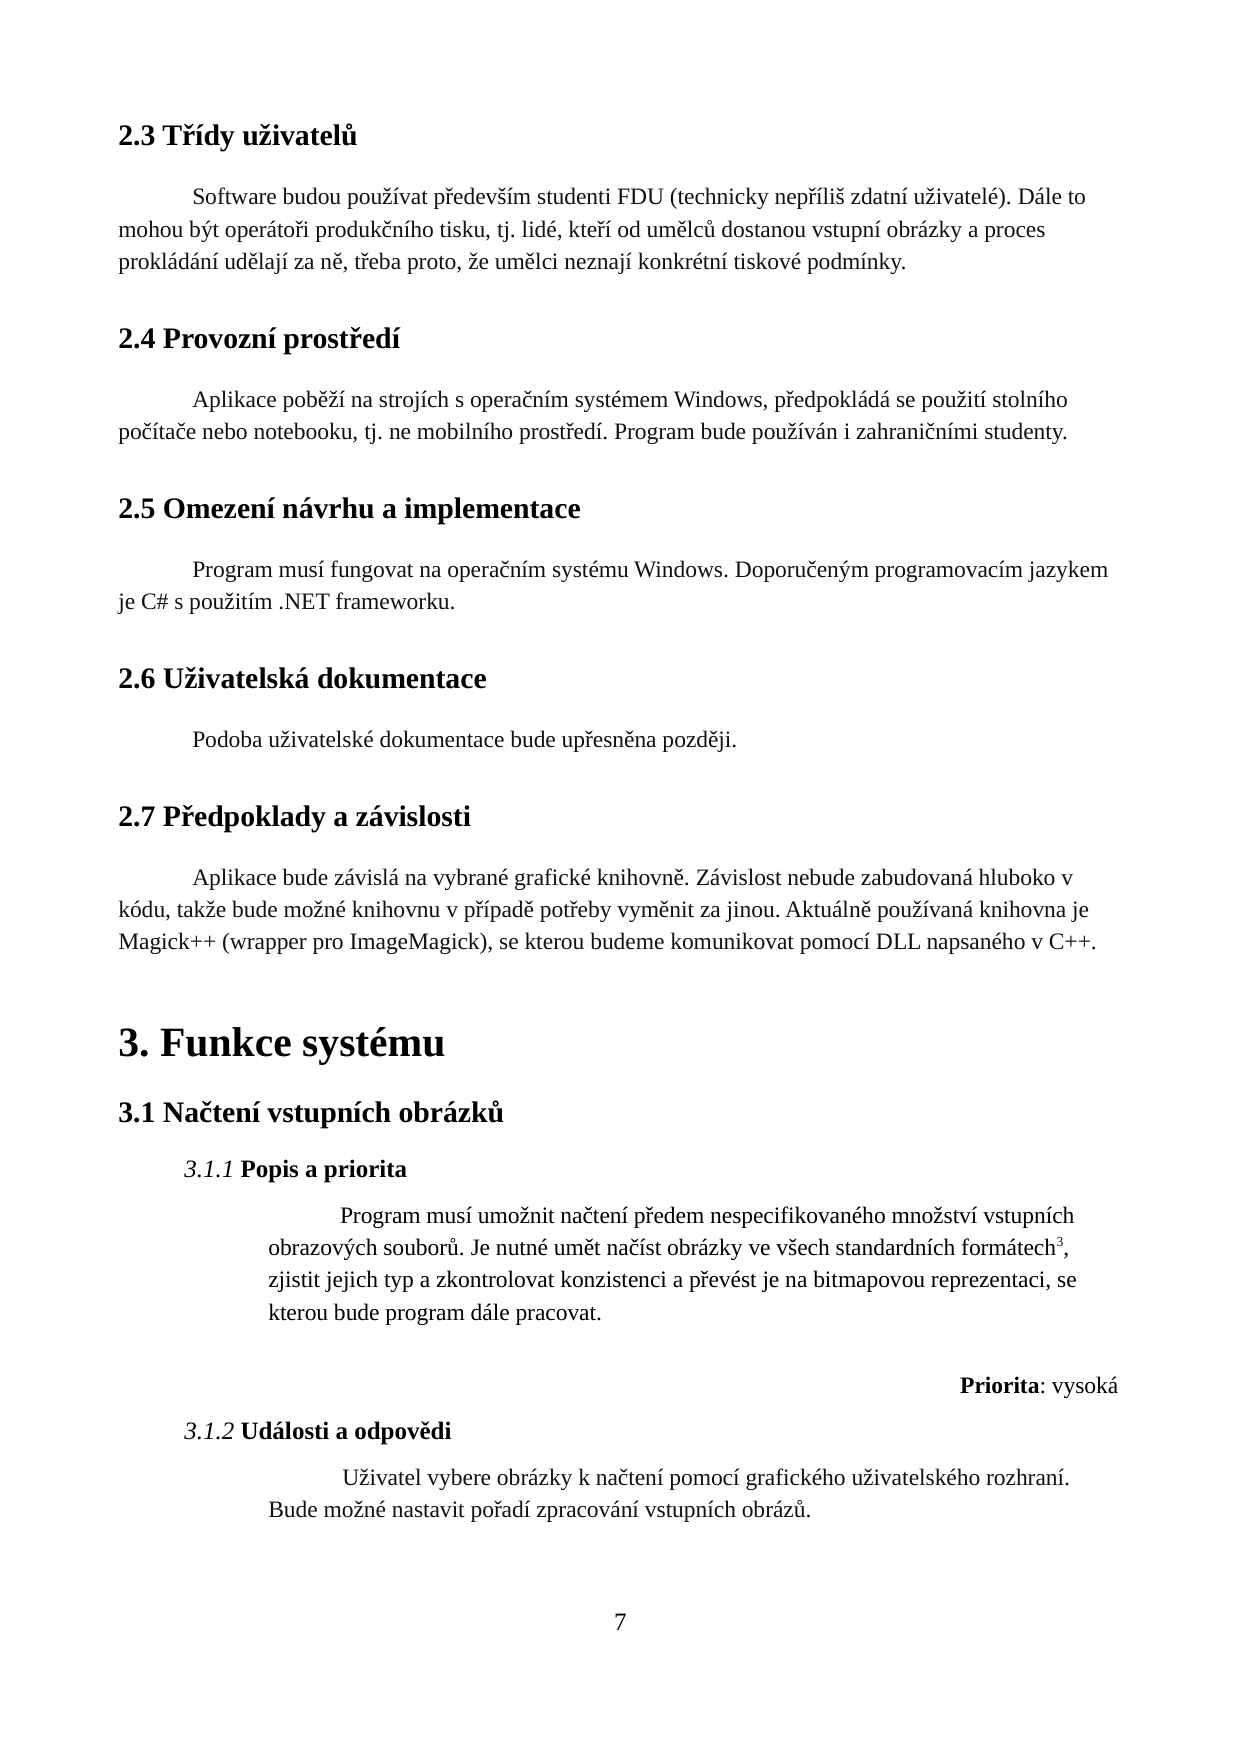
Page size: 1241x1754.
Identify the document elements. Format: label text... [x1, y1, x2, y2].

text 2.3 Třídy uživatelů [118, 118, 1122, 152]
text 2.6 Uživatelská dokumentace [118, 661, 1122, 695]
text 3.1 Načtení vstupních obrázků [118, 1095, 1122, 1129]
text obrazových souborů. Je nutné umět načíst obrázky ve všech standardních formátech3, zjistit jejich typ a zkontrolovat konzistenci a převést je na bitmapovou reprezentaci, se kterou bude program dále pracovat. [268, 1233, 1122, 1325]
text Podoba uživatelské dokumentace bude upřesněna později. [118, 725, 1122, 752]
text Priorita: vysoká [118, 1371, 1122, 1398]
text Aplikace poběží na strojích s operačním systémem Windows, předpokládá se použití stolního počítače nebo notebooku, tj. ne mobilního prostředí. Program bude používán i zahraničními studenty. [118, 385, 1122, 444]
text 2.7 Předpoklady a závislosti [118, 798, 1122, 833]
text Software budou používat především studenti FDU (technicky nepříliš zdatní uživatelé). Dále to mohou být operátoři produkčního tisku, tj. lidé, kteří od umělců dostanou vstupní obrázky a proces prokládání udělají za ně, třeba proto, že umělci neznají konkrétní tiskové podmínky. [118, 183, 1122, 274]
text Aplikace bude závislá na vybrané grafické knihovně. Závislost nebude zabudovaná hluboko v kódu, takže bude možné knihovnu v případě potřeby vyměnit za jinou. Aktuálně používaná knihovna je Magick++ (wrapper pro ImageMagick), se kterou budeme komunikovat pomocí DLL napsaného v C++. [118, 863, 1122, 955]
text 2.5 Omezení návrhu a implementace [118, 491, 1122, 525]
text 3.1.2 Události a odpovědi [184, 1416, 1122, 1445]
text Program musí fungovat na operačním systému Windows. Doporučeným programovacím jazykem je C# s použitím .NET frameworku. [118, 555, 1122, 614]
text 3. Funkce systému [118, 960, 1122, 1065]
text 3.1.1 Popis a priorita [184, 1154, 1122, 1183]
text 2.4 Provozní prostředí [118, 321, 1122, 355]
text Uživatel vybere obrázky k načtení pomocí grafického uživatelského rozhraní. Bude možné nastavit pořadí zpracování vstupních obrázů. [268, 1463, 1122, 1522]
text Program musí umožnit načtení předem nespecifikovaného množství vstupních [118, 1201, 1122, 1228]
